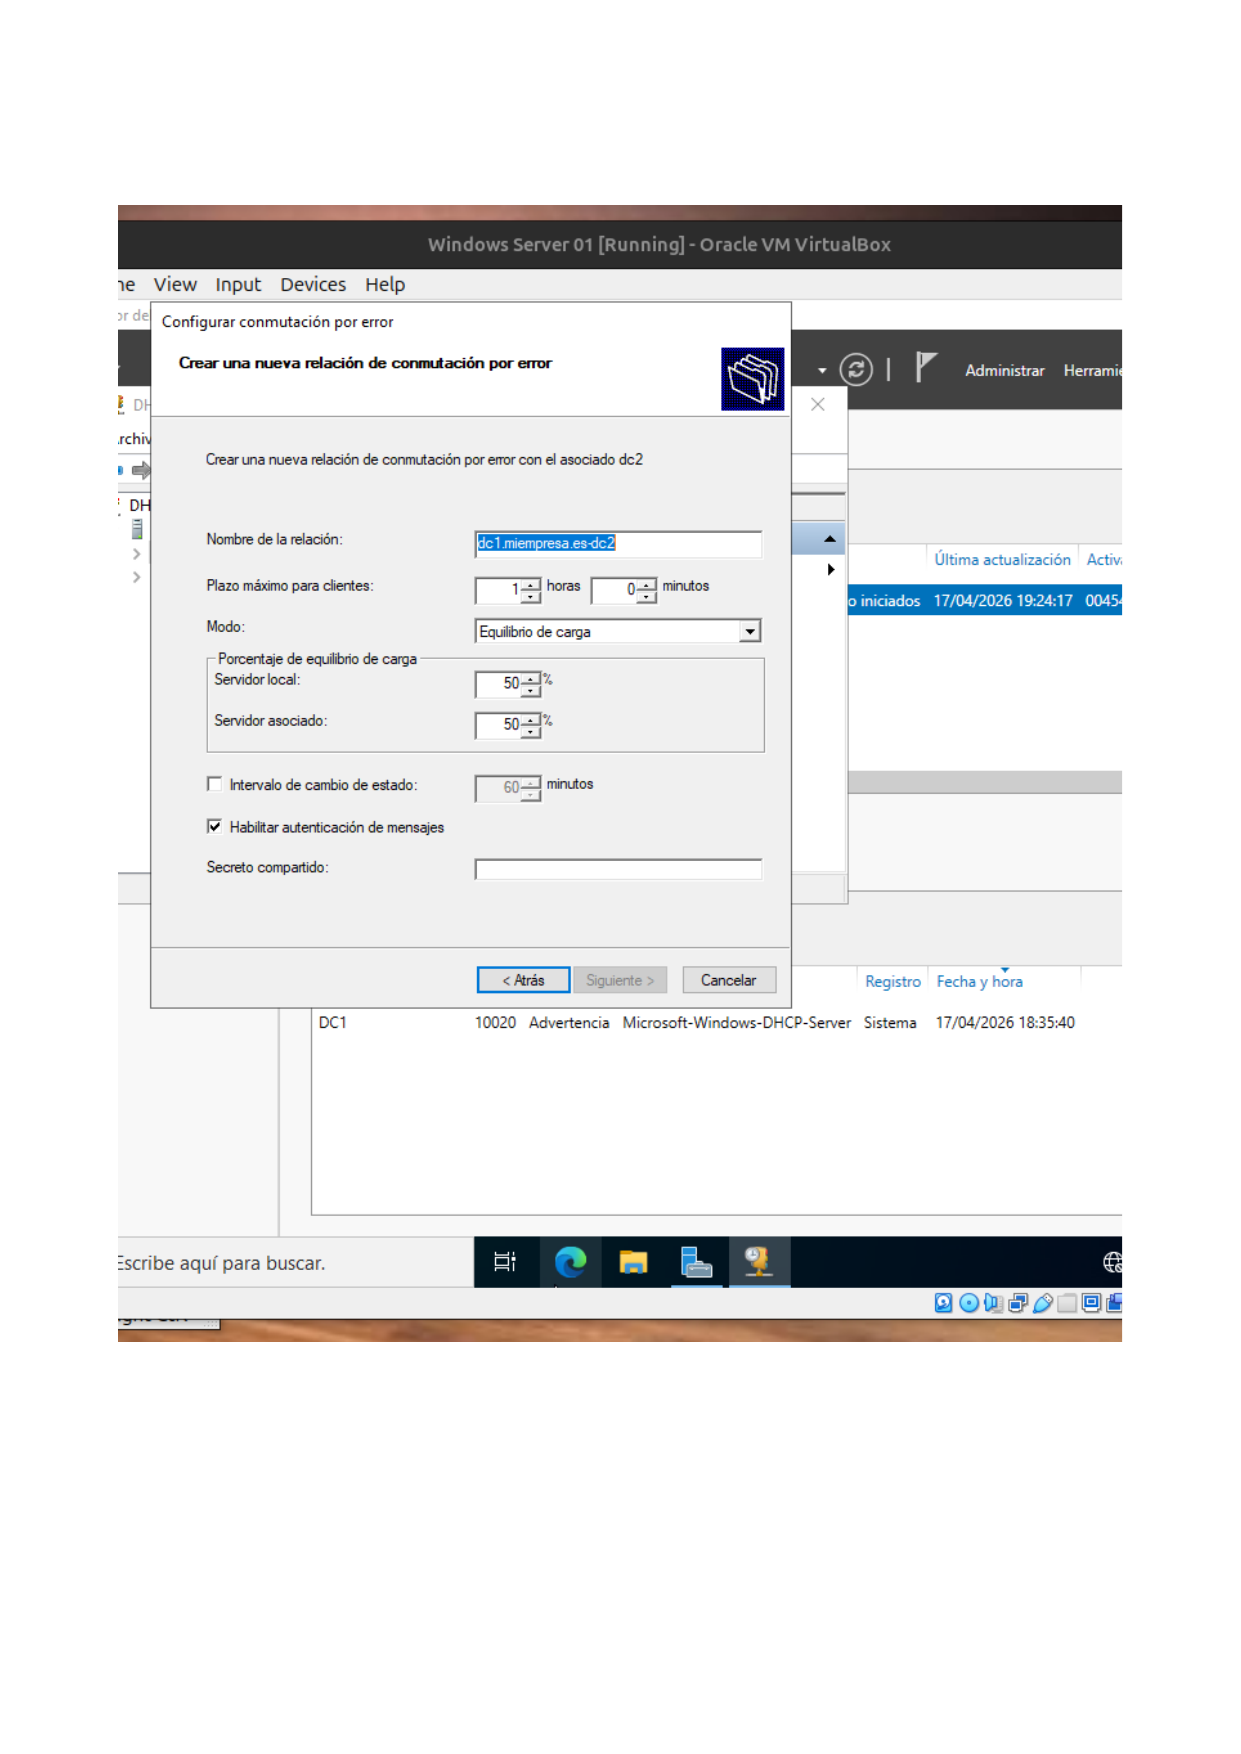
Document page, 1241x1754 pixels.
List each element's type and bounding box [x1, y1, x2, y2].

picture [118, 205, 1123, 1342]
